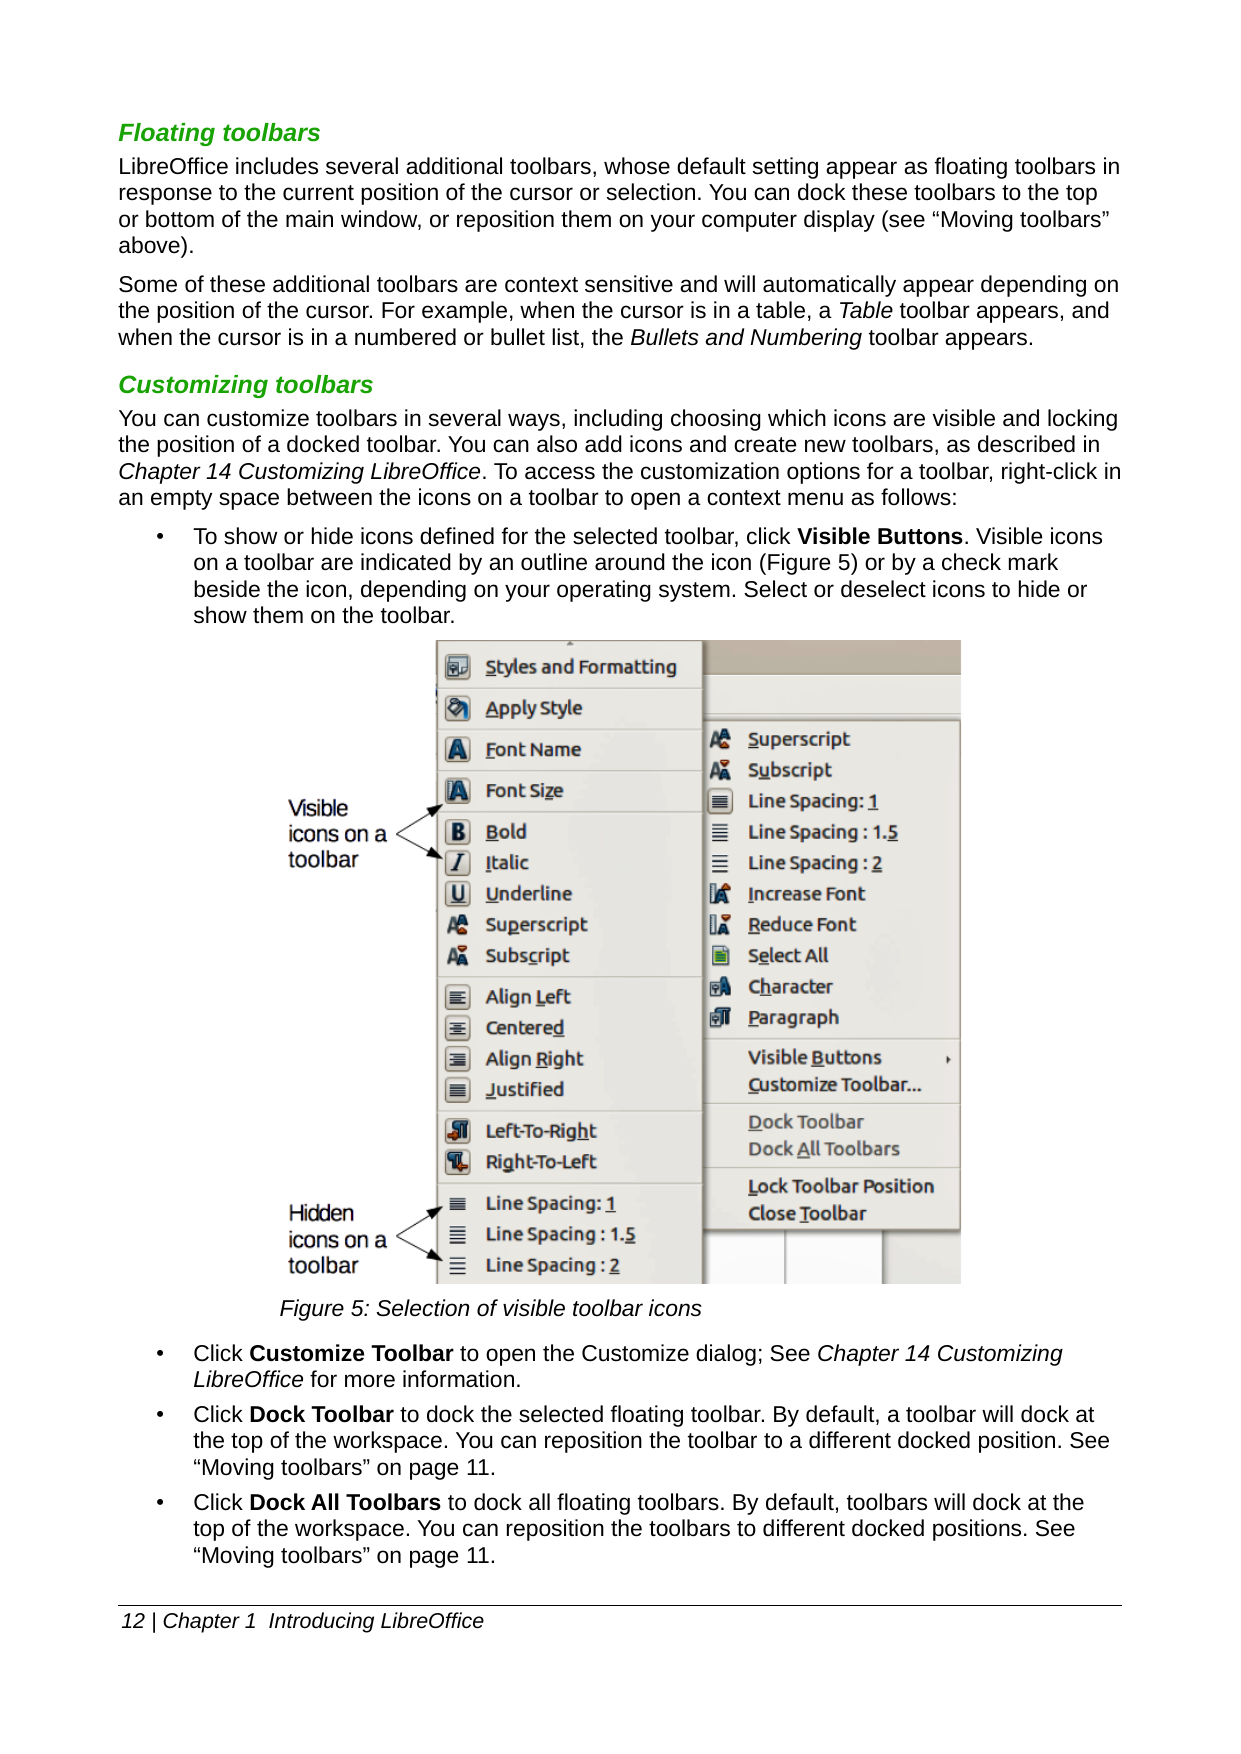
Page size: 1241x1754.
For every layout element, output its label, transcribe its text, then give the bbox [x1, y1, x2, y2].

text You can customize toolbars in several ways, including choosing which icons are visible and locking the position of a docked toolbar. You can also add icons and create new toolbars, as described in Chapter 14 Customizing LibreOffice. To access the customization options for a toolbar, right-click in an empty space between the icons on a toolbar to open a context menu as follows: [118, 405, 1122, 511]
subtitle Floating toolbars [118, 118, 1122, 147]
picture [279, 640, 962, 1284]
list Click Customize Toolbar to open the Customize dialog; See Chapter 14 Customizing LibreOffice for more information. [156, 1339, 1122, 1392]
list Click Dock All Toolbars to dock all floating toolbars. By default, toolbars will dock at the top of the workspace. You can reposition the toolbars to different docked positions. See “Moving toolbars” on page 11. [156, 1489, 1122, 1568]
list Click Dock Toolbar to dock the selected floating toolbar. By default, a toolbar will dock at the top of the workspace. You can reposition the toolbar to a different docked position. See “Moving toolbars” on page 11. [156, 1401, 1122, 1480]
list To show or hide icons defined for the selected toolbar, click Visible Buttons. Visible icons on a toolbar are indicated by an outline around the icon (Figure 5) or by a check mark beside the icon, depending on your operating system. Select or deselect icons to hide or show them on the toolbar. [156, 523, 1122, 628]
subtitle Customizing toolbars [118, 370, 1122, 399]
text Figure 5: Selection of visible toolbar icons [279, 1295, 961, 1322]
text LibreOffice includes several additional toolbars, whose default setting appear as floating toolbars in response to the current position of the cursor or selection. You can dock these toolbars to the top or bottom of the main window, or reposition them on your computer display (see “Moving toolbars” above). [118, 153, 1122, 258]
text Some of these additional toolbars are context sensitive and will automatically appear depending on the position of the cursor. For example, when the cursor is in a table, a Table toolbar appears, and when the cursor is in a numbered or bullet list, the Bullets and Numbering toolbar appears. [118, 271, 1122, 350]
